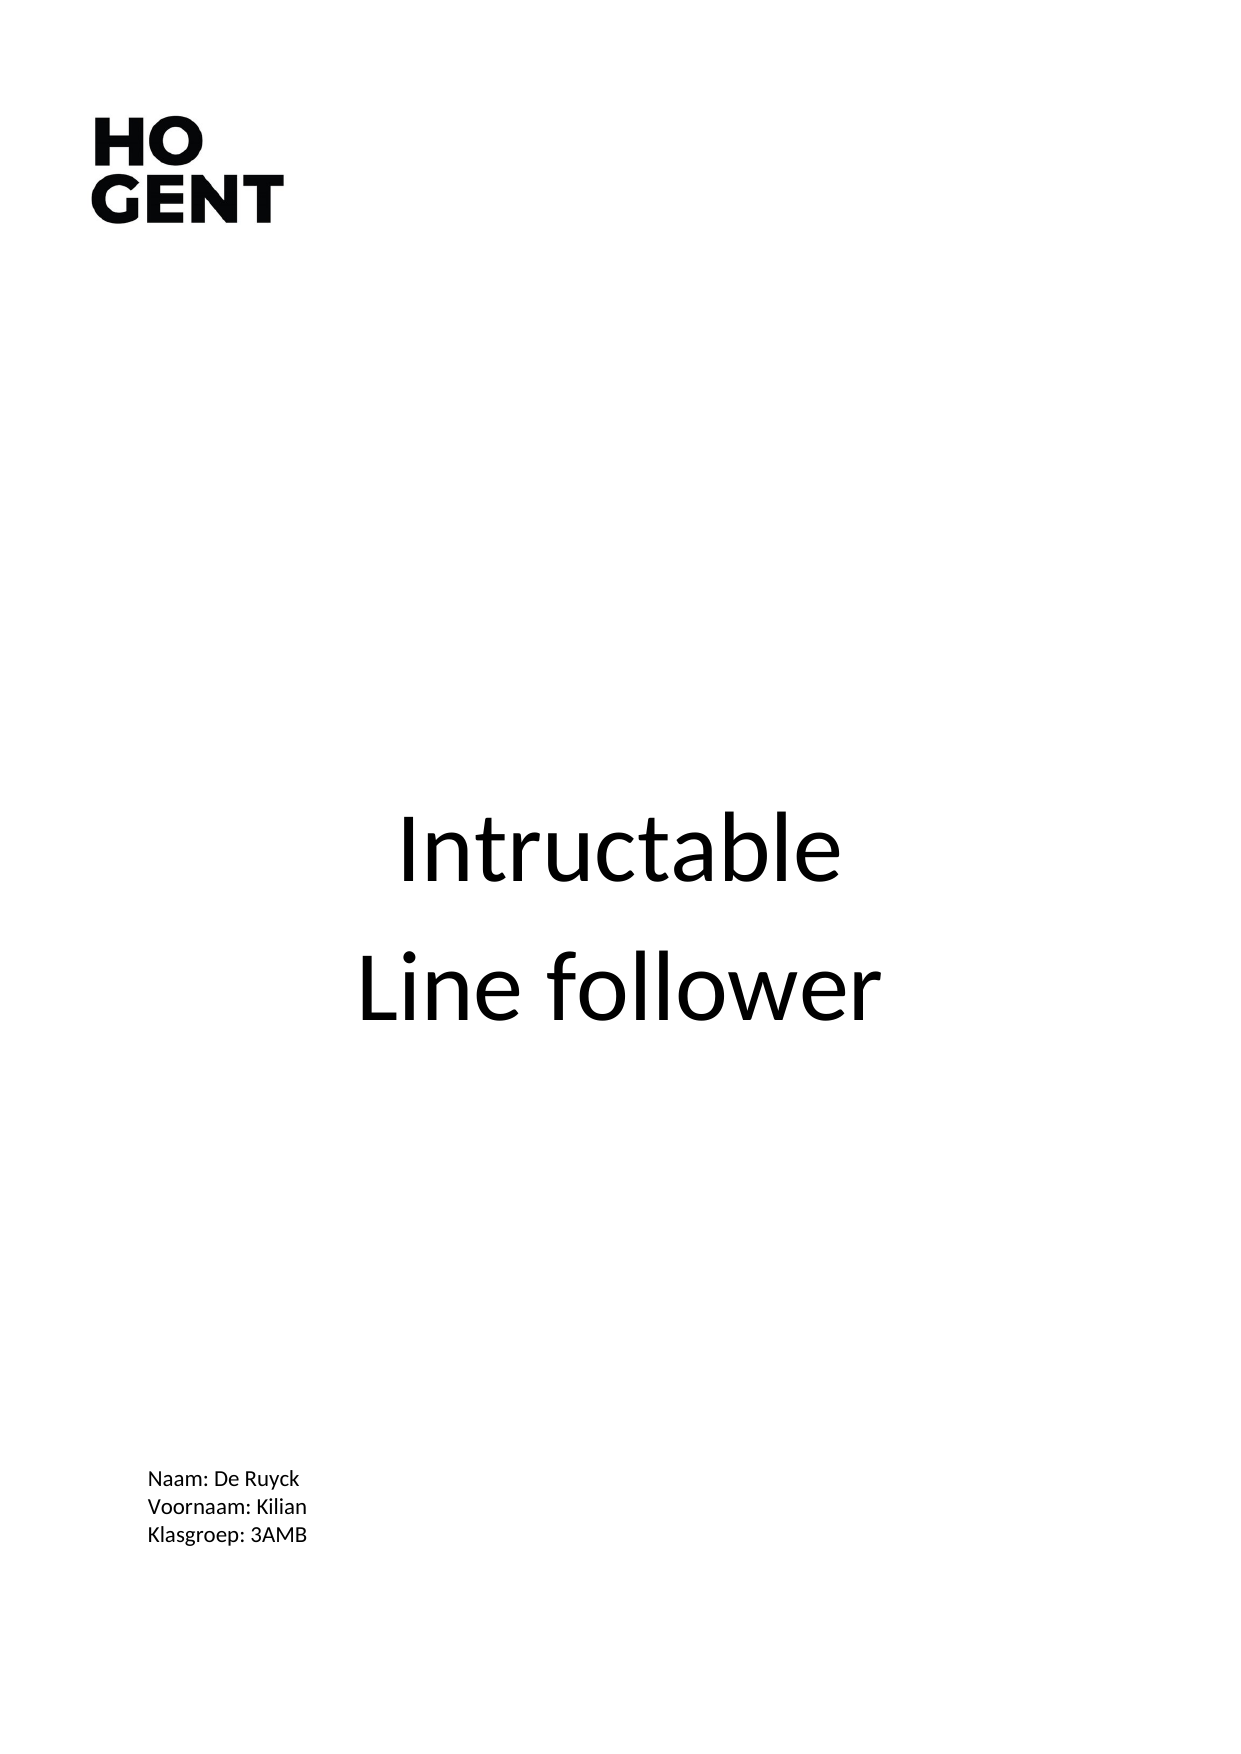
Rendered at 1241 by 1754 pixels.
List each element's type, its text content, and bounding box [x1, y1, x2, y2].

text Naam: De Ruyck Voornaam: Kilian Klasgroep: 3AMB [148, 1464, 1093, 1548]
text Intructable [148, 784, 1093, 906]
text Line follower [148, 923, 1093, 1045]
